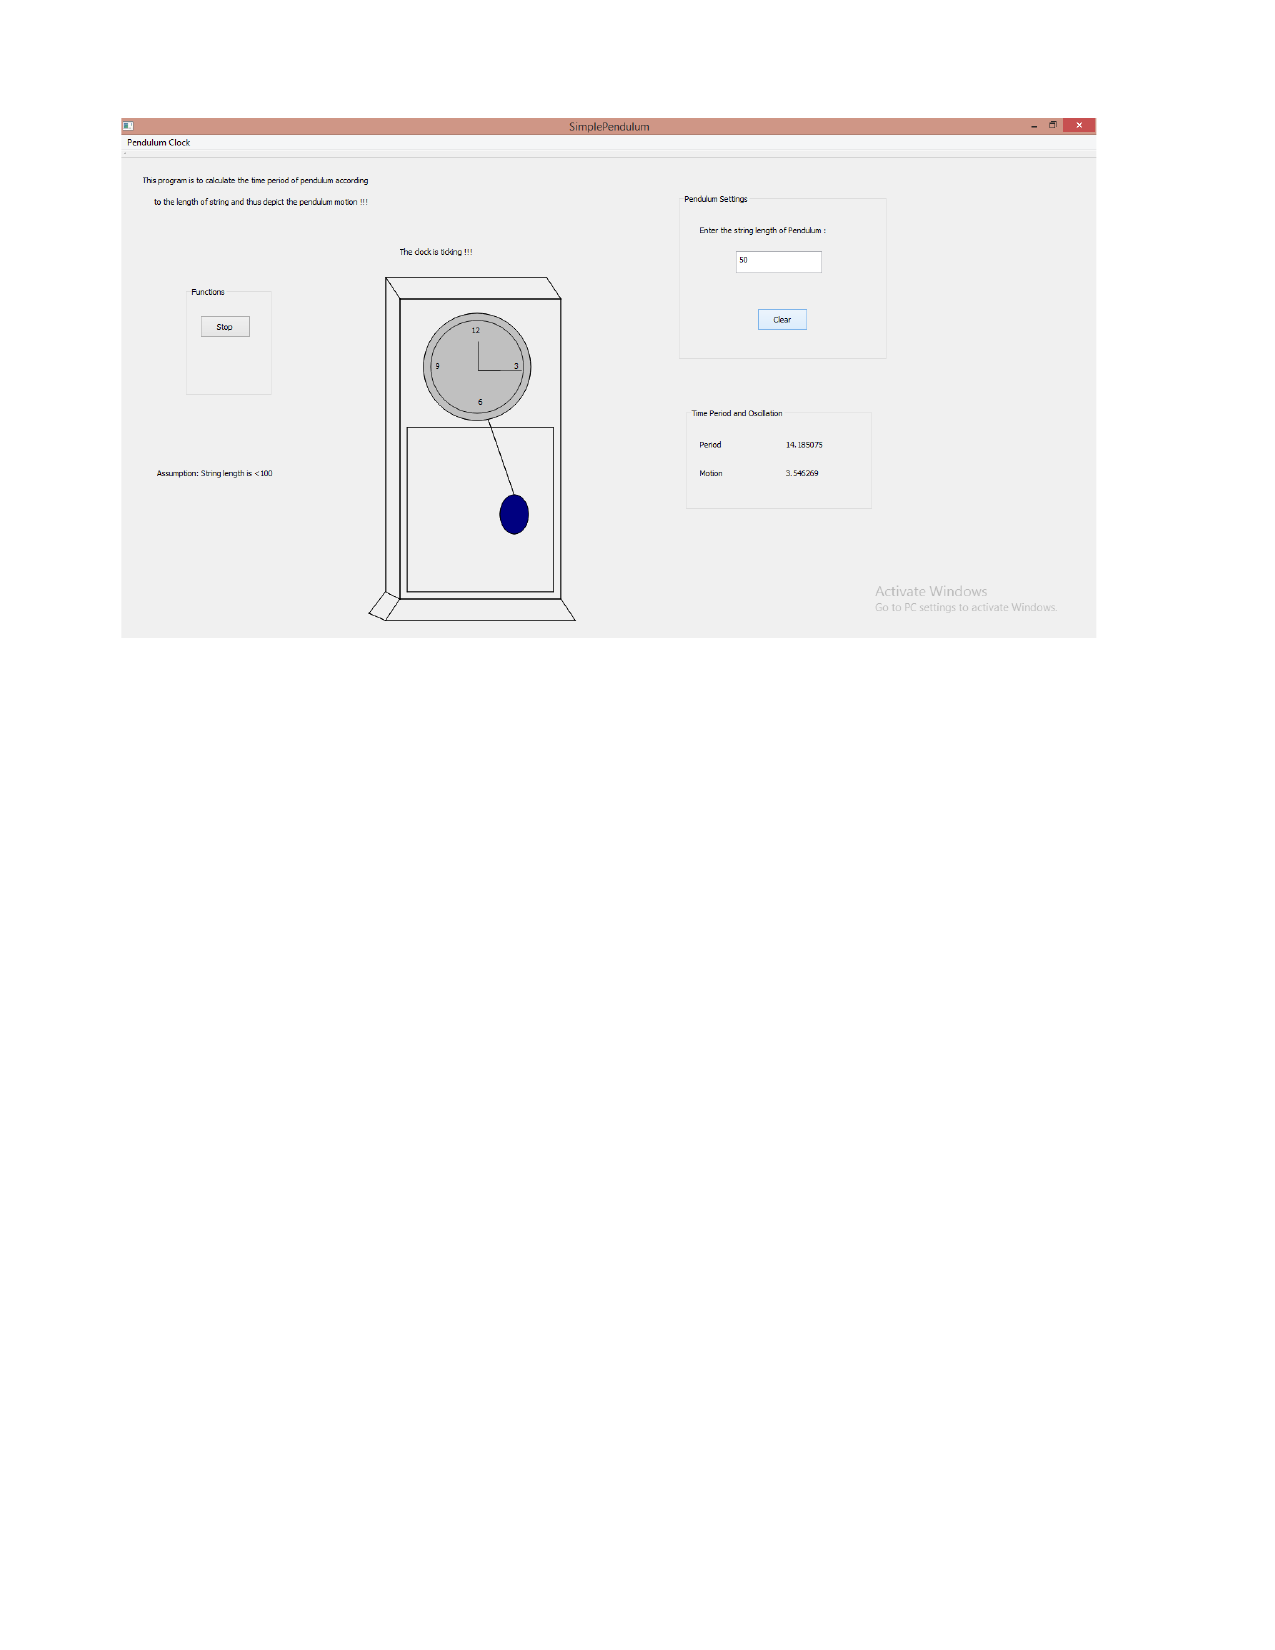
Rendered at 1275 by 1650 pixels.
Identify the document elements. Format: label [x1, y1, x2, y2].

picture [121, 118, 1097, 638]
